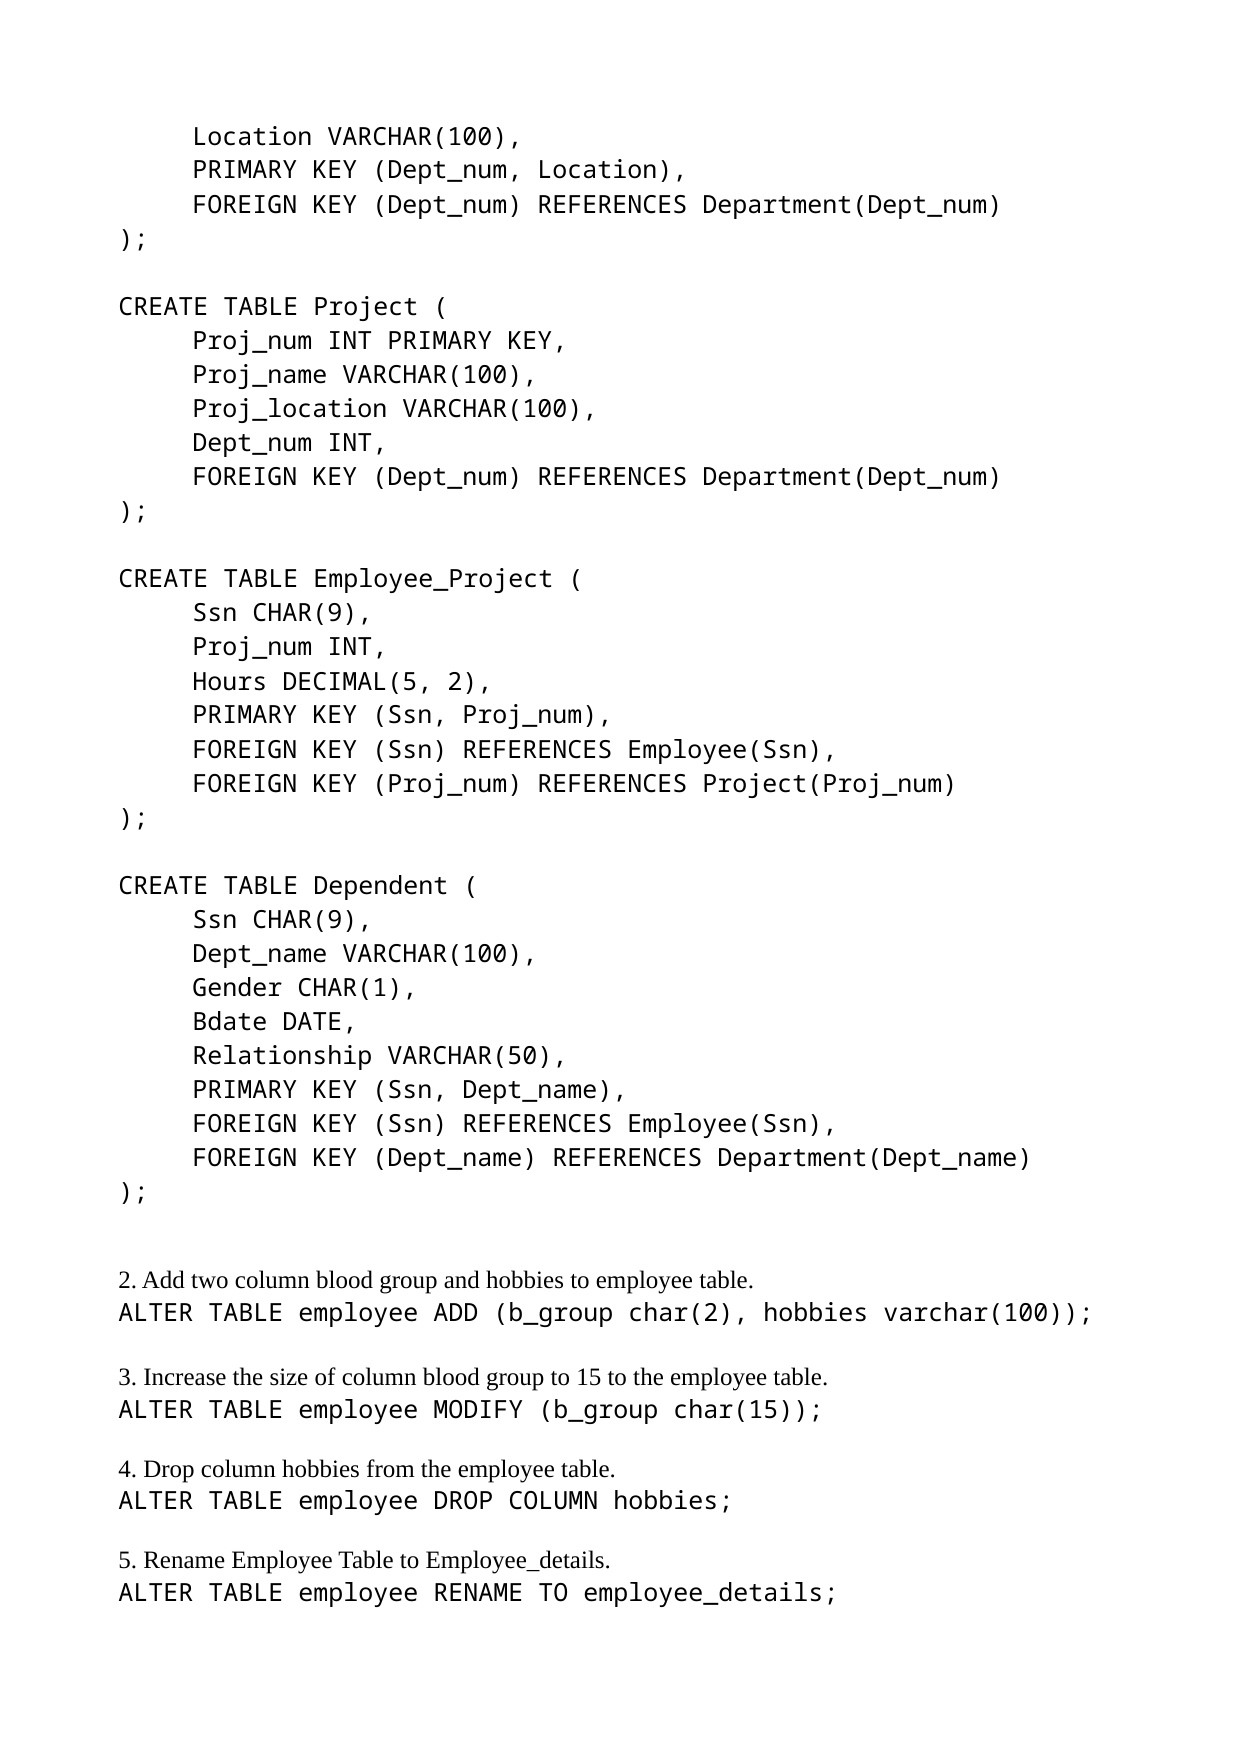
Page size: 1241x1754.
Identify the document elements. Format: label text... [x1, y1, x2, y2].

text Location VARCHAR(100), [118, 118, 1122, 152]
text Ssn CHAR(9), [118, 595, 1122, 629]
text 2. Add two column blood group and hobbies to employee table. [118, 1266, 1122, 1294]
text ); [118, 493, 1122, 527]
text FOREIGN KEY (Dept_num) REFERENCES Department(Dept_num) [118, 459, 1122, 493]
text Relationship VARCHAR(50), [118, 1038, 1122, 1072]
text FOREIGN KEY (Ssn) REFERENCES Employee(Ssn), [118, 1106, 1122, 1140]
text FOREIGN KEY (Dept_name) REFERENCES Department(Dept_name) [118, 1140, 1122, 1174]
text 3. Increase the size of column blood group to 15 to the employee table. [118, 1362, 1122, 1391]
text 4. Drop column hobbies from the employee table. [118, 1454, 1122, 1483]
text Hours DECIMAL(5, 2), [118, 663, 1122, 697]
text Dept_name VARCHAR(100), [118, 936, 1122, 970]
text Proj_num INT, [118, 629, 1122, 663]
text PRIMARY KEY (Ssn, Proj_num), [118, 697, 1122, 731]
text CREATE TABLE Dependent ( [118, 867, 1122, 902]
text FOREIGN KEY (Dept_num) REFERENCES Department(Dept_num) [118, 186, 1122, 220]
text PRIMARY KEY (Dept_num, Location), [118, 152, 1122, 186]
text Dept_num INT, [118, 425, 1122, 459]
text Ssn CHAR(9), [118, 902, 1122, 936]
text ); [118, 799, 1122, 833]
text Gender CHAR(1), [118, 970, 1122, 1004]
text ALTER TABLE employee ADD (b_group char(2), hobbies varchar(100)); [118, 1294, 1122, 1328]
text FOREIGN KEY (Proj_num) REFERENCES Project(Proj_num) [118, 765, 1122, 799]
text ALTER TABLE employee MODIFY (b_group char(15)); [118, 1391, 1122, 1425]
text Bdate DATE, [118, 1004, 1122, 1038]
text CREATE TABLE Employee_Project ( [118, 561, 1122, 595]
text Proj_name VARCHAR(100), [118, 357, 1122, 391]
text ALTER TABLE employee RENAME TO employee_details; [118, 1574, 1122, 1608]
text ); [118, 220, 1122, 254]
text ALTER TABLE employee DROP COLUMN hobbies; [118, 1483, 1122, 1517]
text PRIMARY KEY (Ssn, Dept_name), [118, 1072, 1122, 1106]
text 5. Rename Employee Table to Employee_details. [118, 1546, 1122, 1574]
text Proj_num INT PRIMARY KEY, [118, 322, 1122, 357]
text FOREIGN KEY (Ssn) REFERENCES Employee(Ssn), [118, 731, 1122, 765]
text ); [118, 1174, 1122, 1208]
text CREATE TABLE Project ( [118, 288, 1122, 322]
text Proj_location VARCHAR(100), [118, 391, 1122, 425]
